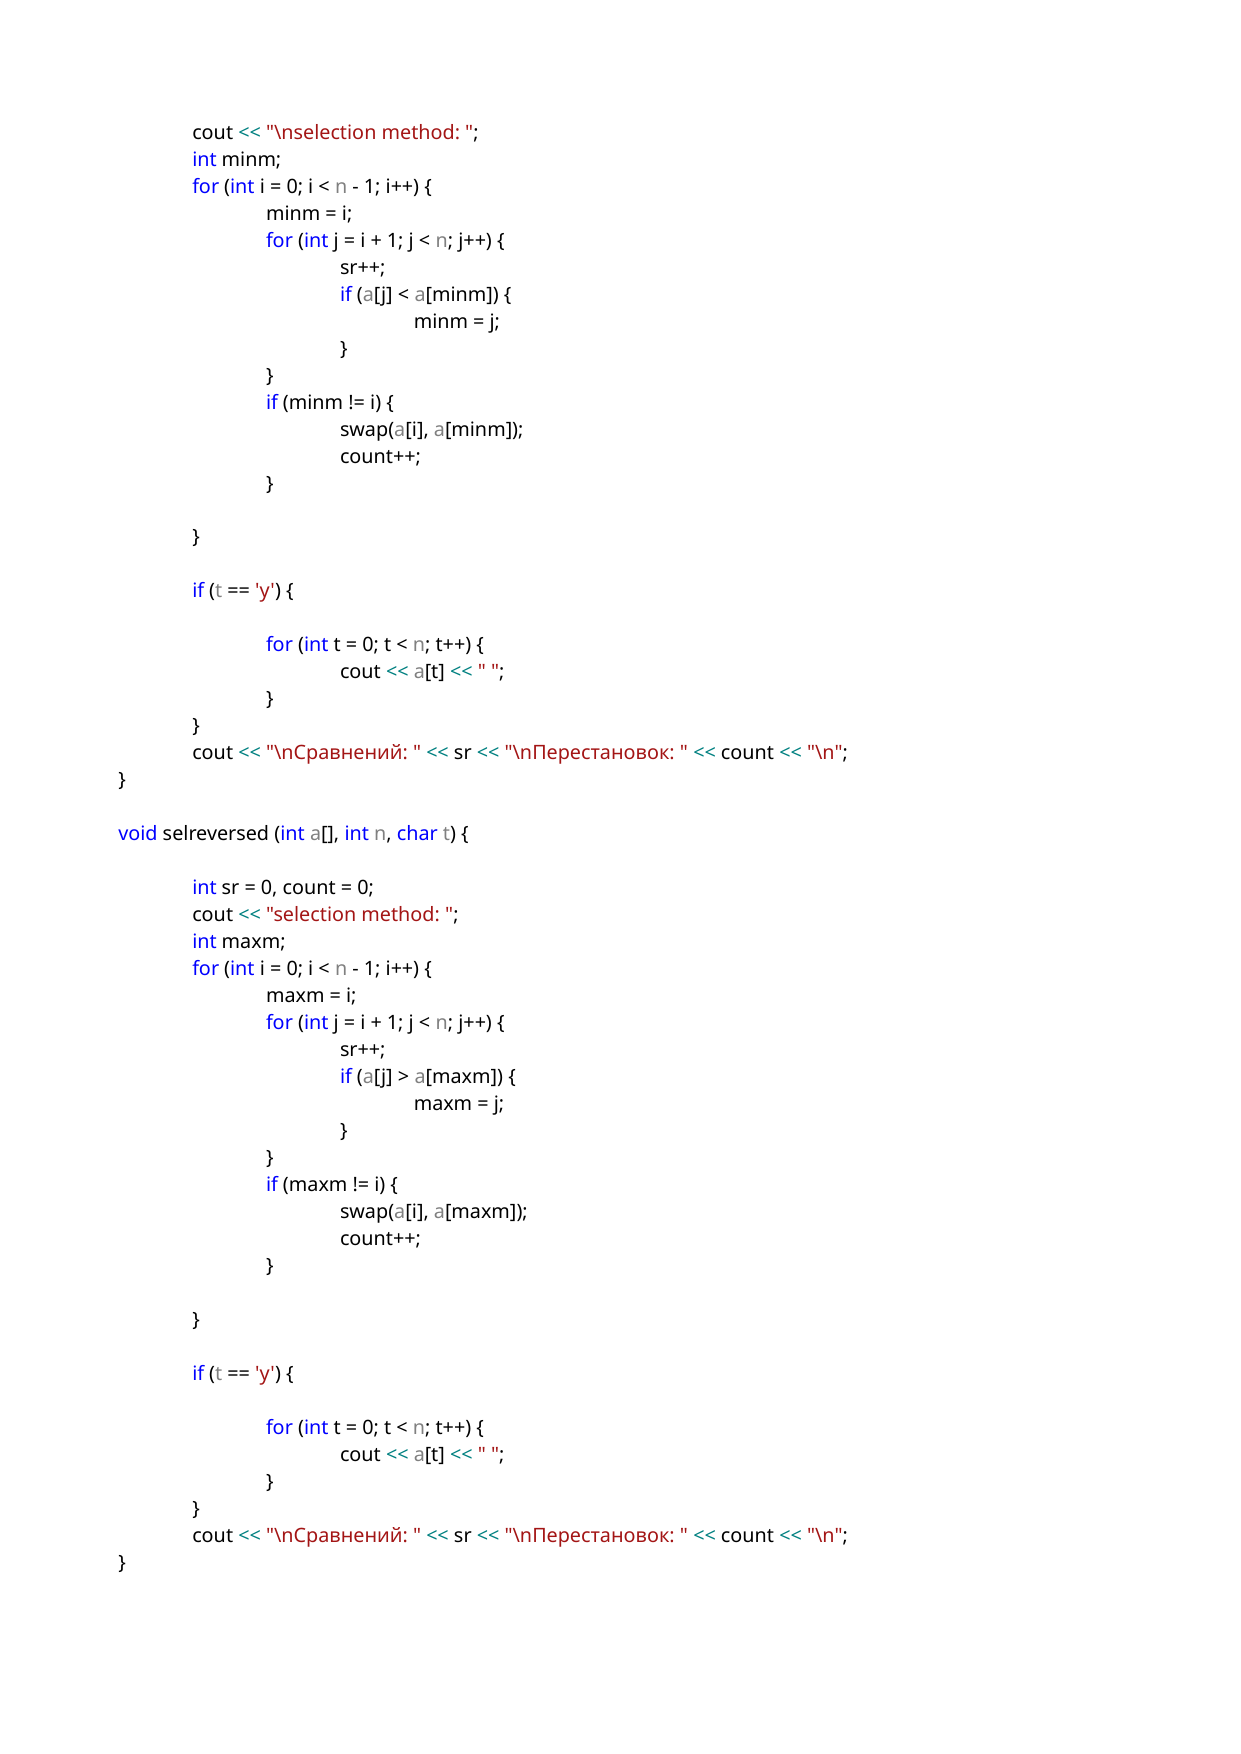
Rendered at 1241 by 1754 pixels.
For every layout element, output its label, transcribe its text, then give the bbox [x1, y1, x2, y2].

text } [118, 766, 1122, 793]
text if (a[j] < a[minm]) { [118, 280, 1122, 307]
text for (int i = 0; i < n - 1; i++) { [118, 954, 1122, 981]
text cout << "selection method: "; [118, 901, 1122, 927]
text if (t == 'y') { [118, 1359, 1122, 1386]
text if (t == 'y') { [118, 577, 1122, 604]
text for (int t = 0; t < n; t++) { [118, 1413, 1122, 1440]
text } [118, 1305, 1122, 1332]
text count++; [118, 442, 1122, 469]
text for (int j = i + 1; j < n; j++) { [118, 226, 1122, 253]
text sr++; [118, 1035, 1122, 1062]
text sr++; [118, 253, 1122, 280]
text } [118, 361, 1122, 388]
text cout << a[t] << " "; [118, 1440, 1122, 1467]
text } [118, 523, 1122, 550]
text } [118, 1251, 1122, 1278]
text } [118, 334, 1122, 361]
text } [118, 685, 1122, 712]
text count++; [118, 1224, 1122, 1251]
text void selreversed (int a[], int n, char t) { [118, 819, 1122, 847]
text if (maxm != i) { [118, 1170, 1122, 1197]
text if (a[j] > a[maxm]) { [118, 1062, 1122, 1089]
text } [118, 1467, 1122, 1494]
text } [118, 1548, 1122, 1575]
text minm = j; [118, 307, 1122, 334]
text } [118, 1143, 1122, 1170]
text maxm = i; [118, 981, 1122, 1008]
text } [118, 712, 1122, 739]
text int sr = 0, count = 0; [118, 873, 1122, 901]
text int minm; [118, 145, 1122, 172]
text cout << "\nСравнений: " << sr << "\nПерестановок: " << count << "\n"; [118, 1521, 1122, 1548]
text for (int j = i + 1; j < n; j++) { [118, 1008, 1122, 1035]
text } [118, 1116, 1122, 1143]
text for (int t = 0; t < n; t++) { [118, 631, 1122, 658]
text } [118, 1494, 1122, 1521]
text maxm = j; [118, 1089, 1122, 1116]
text swap(a[i], a[minm]); [118, 415, 1122, 442]
text } [118, 469, 1122, 496]
text swap(a[i], a[maxm]); [118, 1197, 1122, 1224]
text if (minm != i) { [118, 388, 1122, 415]
text cout << a[t] << " "; [118, 658, 1122, 685]
text int maxm; [118, 927, 1122, 954]
text for (int i = 0; i < n - 1; i++) { [118, 172, 1122, 199]
text cout << "\nСравнений: " << sr << "\nПерестановок: " << count << "\n"; [118, 739, 1122, 766]
text minm = i; [118, 199, 1122, 226]
text cout << "\nselection method: "; [118, 118, 1122, 145]
